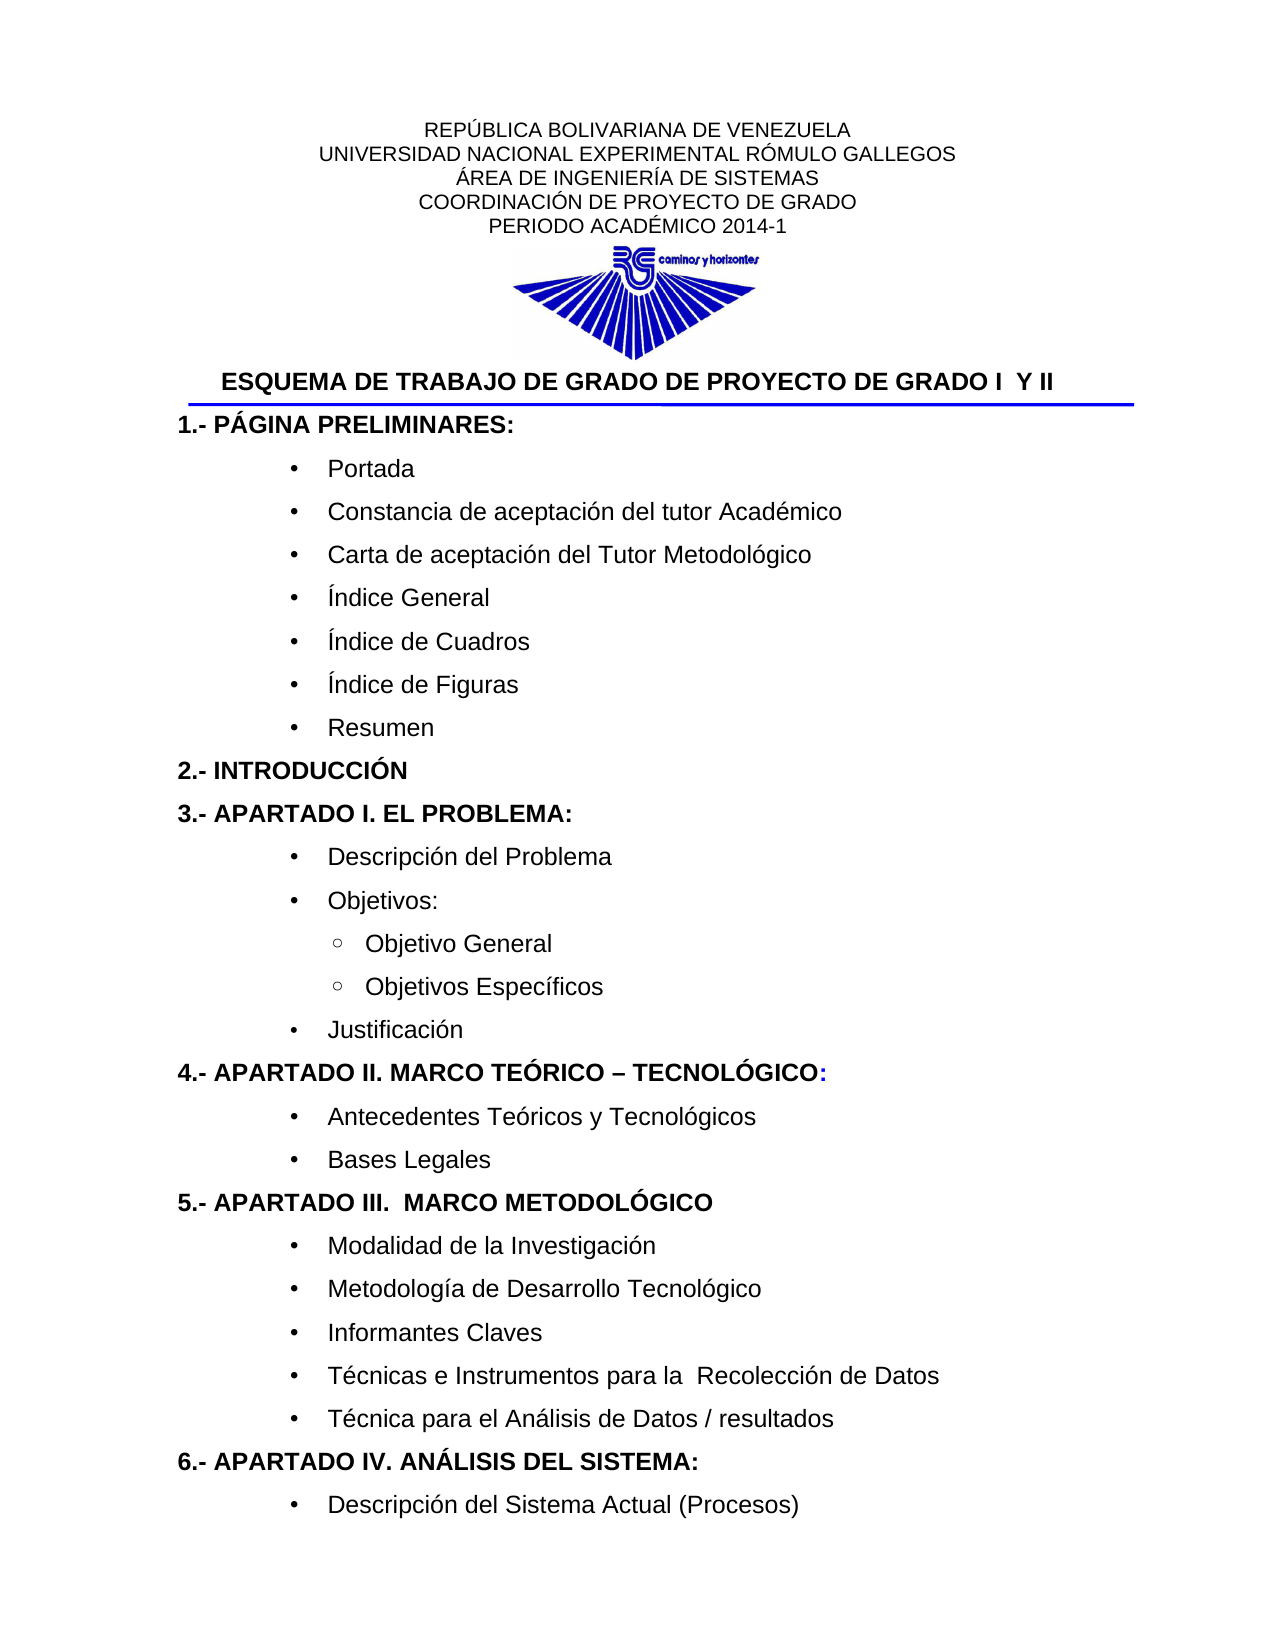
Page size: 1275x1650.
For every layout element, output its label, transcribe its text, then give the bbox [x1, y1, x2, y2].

list Metodología de Desarrollo Tecnológico [290, 1274, 1098, 1303]
text 4.- APARTADO II. MARCO TEÓRICO – TECNOLÓGICO: [177, 1058, 1098, 1087]
list Técnica para el Análisis de Datos / resultados [290, 1404, 1098, 1433]
list Técnicas e Instrumentos para la Recolección de Datos [290, 1361, 1098, 1390]
list Objetivo General [327, 929, 1098, 958]
list Objetivos: [290, 886, 1098, 914]
text REPÚBLICA BOLIVARIANA DE VENEZUELA [177, 118, 1098, 142]
list Modalidad de la Investigación [290, 1231, 1098, 1260]
list Descripción del Sistema Actual (Procesos) [290, 1490, 1098, 1519]
list Constancia de aceptación del tutor Académico [290, 497, 1098, 526]
list Portada [290, 453, 1098, 482]
text ÁREA DE INGENIERÍA DE SISTEMAS [177, 166, 1098, 190]
list Índice de Figuras [290, 670, 1098, 698]
text 2.- INTRODUCCIÓN [177, 756, 1098, 785]
text COORDINACIÓN DE PROYECTO DE GRADO [177, 190, 1098, 214]
text 3.- APARTADO I. EL PROBLEMA: [177, 799, 1098, 828]
list Informantes Claves [290, 1318, 1098, 1346]
list Descripción del Problema [290, 842, 1098, 871]
list Antecedentes Teóricos y Tecnológicos [290, 1102, 1098, 1130]
text 6.- APARTADO IV. ANÁLISIS DEL SISTEMA: [177, 1447, 1098, 1476]
list Índice General [290, 583, 1098, 612]
list Carta de aceptación del Tutor Metodológico [290, 540, 1098, 569]
text ESQUEMA DE TRABAJO DE GRADO DE PROYECTO DE GRADO I Y II [177, 367, 1098, 396]
list Bases Legales [290, 1145, 1098, 1174]
list Resumen [290, 713, 1098, 742]
text 1.- PÁGINA PRELIMINARES: [177, 410, 1098, 439]
list Índice de Cuadros [290, 626, 1098, 655]
text PERIODO ACADÉMICO 2014-1 [177, 214, 1098, 238]
text 5.- APARTADO III. MARCO METODOLÓGICO [177, 1188, 1098, 1217]
text UNIVERSIDAD NACIONAL EXPERIMENTAL RÓMULO GALLEGOS [177, 142, 1098, 166]
list Justificación [290, 1015, 1098, 1044]
list Objetivos Específicos [327, 972, 1098, 1001]
